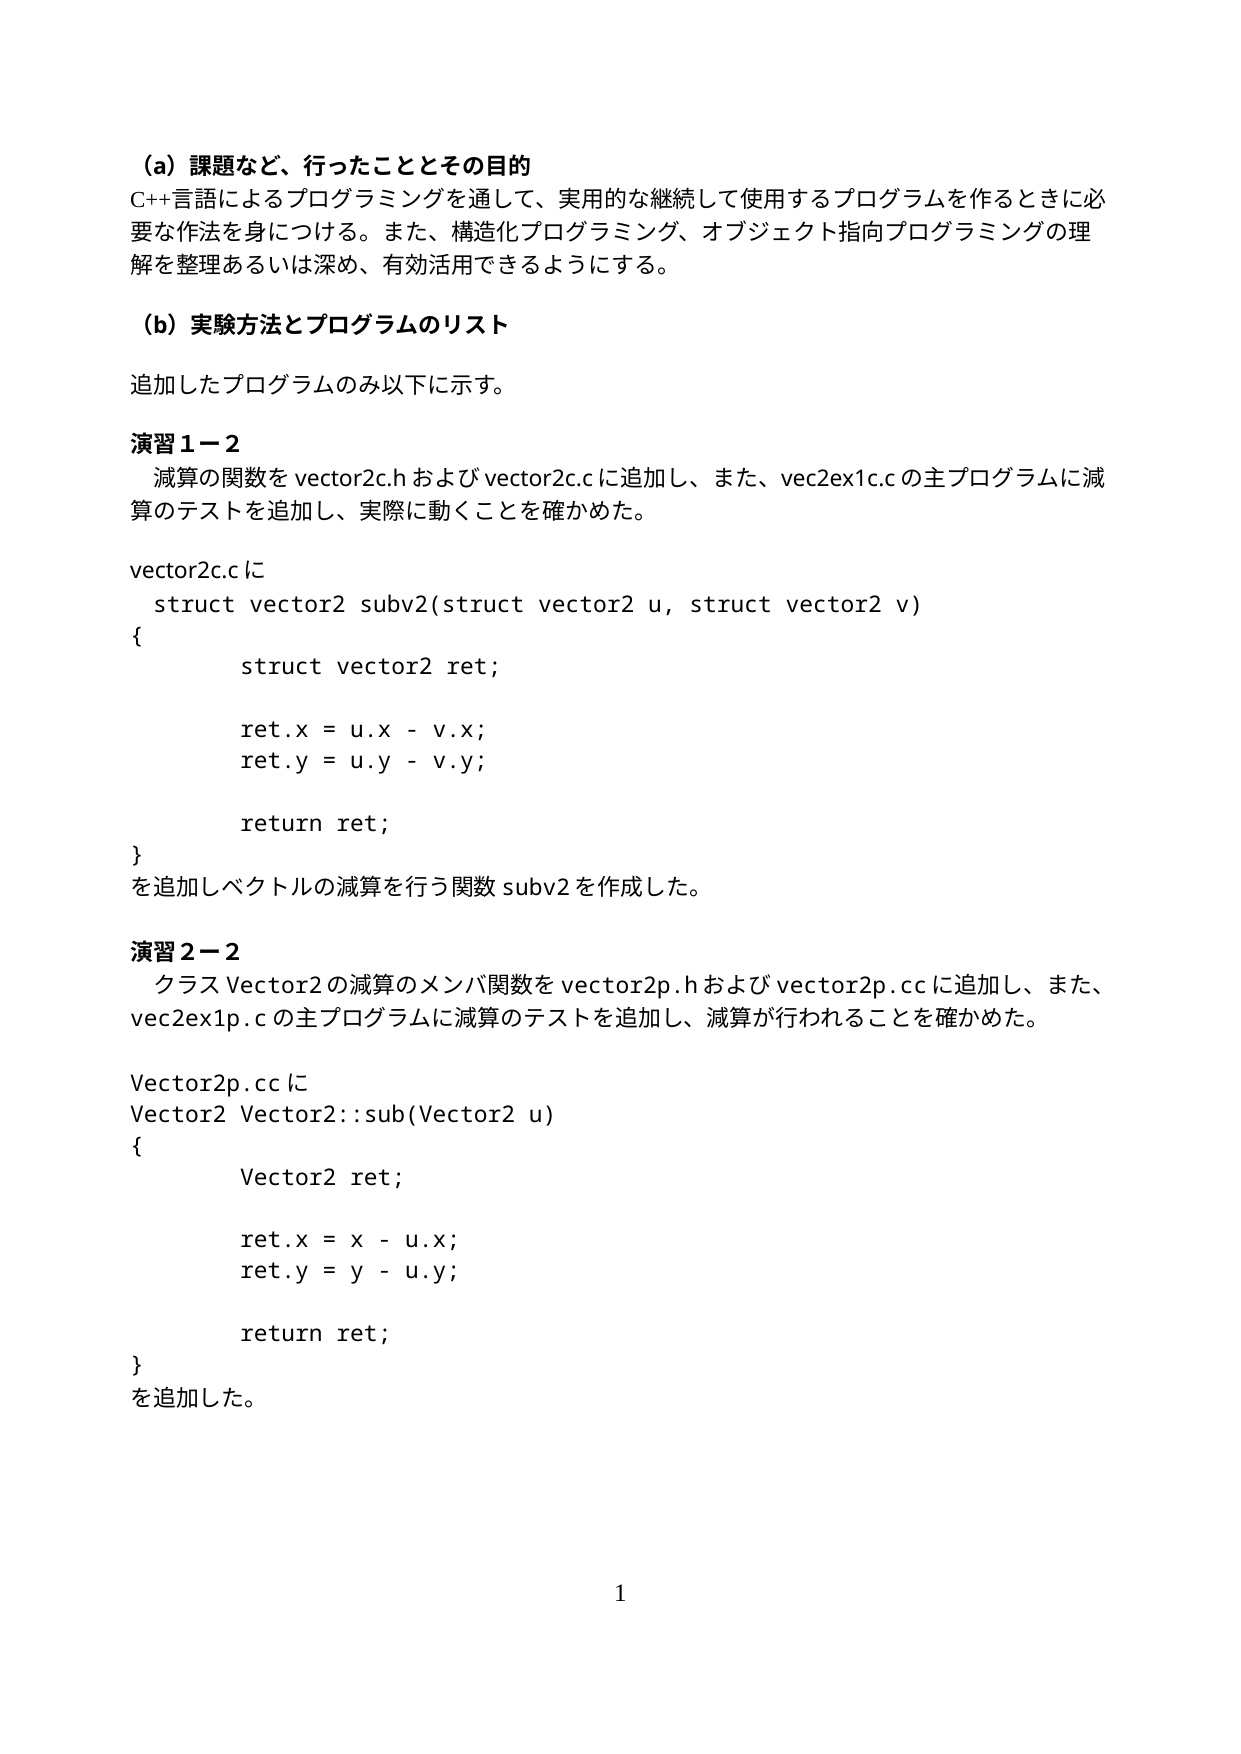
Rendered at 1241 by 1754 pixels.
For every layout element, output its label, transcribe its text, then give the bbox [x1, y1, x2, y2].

text を追加しベクトルの減算を行う関数subv2を作成した。 [130, 869, 1110, 902]
text } [130, 1348, 1110, 1379]
text 減算の関数をvector2c.hおよびvector2c.cに追加し、また、vec2ex1c.cの主プログラムに減算のテストを追加し、実際に動くことを確かめた。 [130, 459, 1110, 526]
text を追加した。 [130, 1379, 1110, 1413]
text ret.y = u.y - v.y; [130, 744, 1110, 775]
text { [130, 619, 1110, 650]
text 演習１ー２ [130, 426, 1110, 459]
text } [130, 838, 1110, 869]
text （a）課題など、行ったこととその目的 [130, 148, 1110, 181]
text C++言語によるプログラミングを通して、実用的な継続して使用するプログラムを作るときに必要な作法を身につける。また、構造化プログラミング、オブジェクト指向プログラミングの理解を整理あるいは深め、有効活用できるようにする。 [130, 181, 1110, 281]
text （b）実験方法とプログラムのリスト [130, 307, 1110, 340]
text ret.x = u.x - v.x; [130, 713, 1110, 744]
text 演習２ー２ [130, 934, 1110, 967]
text ret.x = x - u.x; [130, 1223, 1110, 1254]
text return ret; [130, 807, 1110, 838]
text 追加したプログラムのみ以下に示す。 [130, 367, 1110, 400]
text vector2c.cに [130, 552, 1110, 586]
text { [130, 1129, 1110, 1161]
text Vector2p.ccに [130, 1065, 1110, 1098]
text Vector2 Vector2::sub(Vector2 u) [130, 1098, 1110, 1129]
text struct vector2 subv2(struct vector2 u, struct vector2 v) [130, 586, 1110, 619]
text return ret; [130, 1317, 1110, 1348]
text struct vector2 ret; [130, 650, 1110, 682]
text Vector2 ret; [130, 1161, 1110, 1192]
text ret.y = y - u.y; [130, 1254, 1110, 1286]
text クラスVector2の減算のメンバ関数をvector2p.hおよびvector2p.ccに追加し、また、vec2ex1p.cの主プログラムに減算のテストを追加し、減算が行われることを確かめた。 [130, 967, 1110, 1033]
